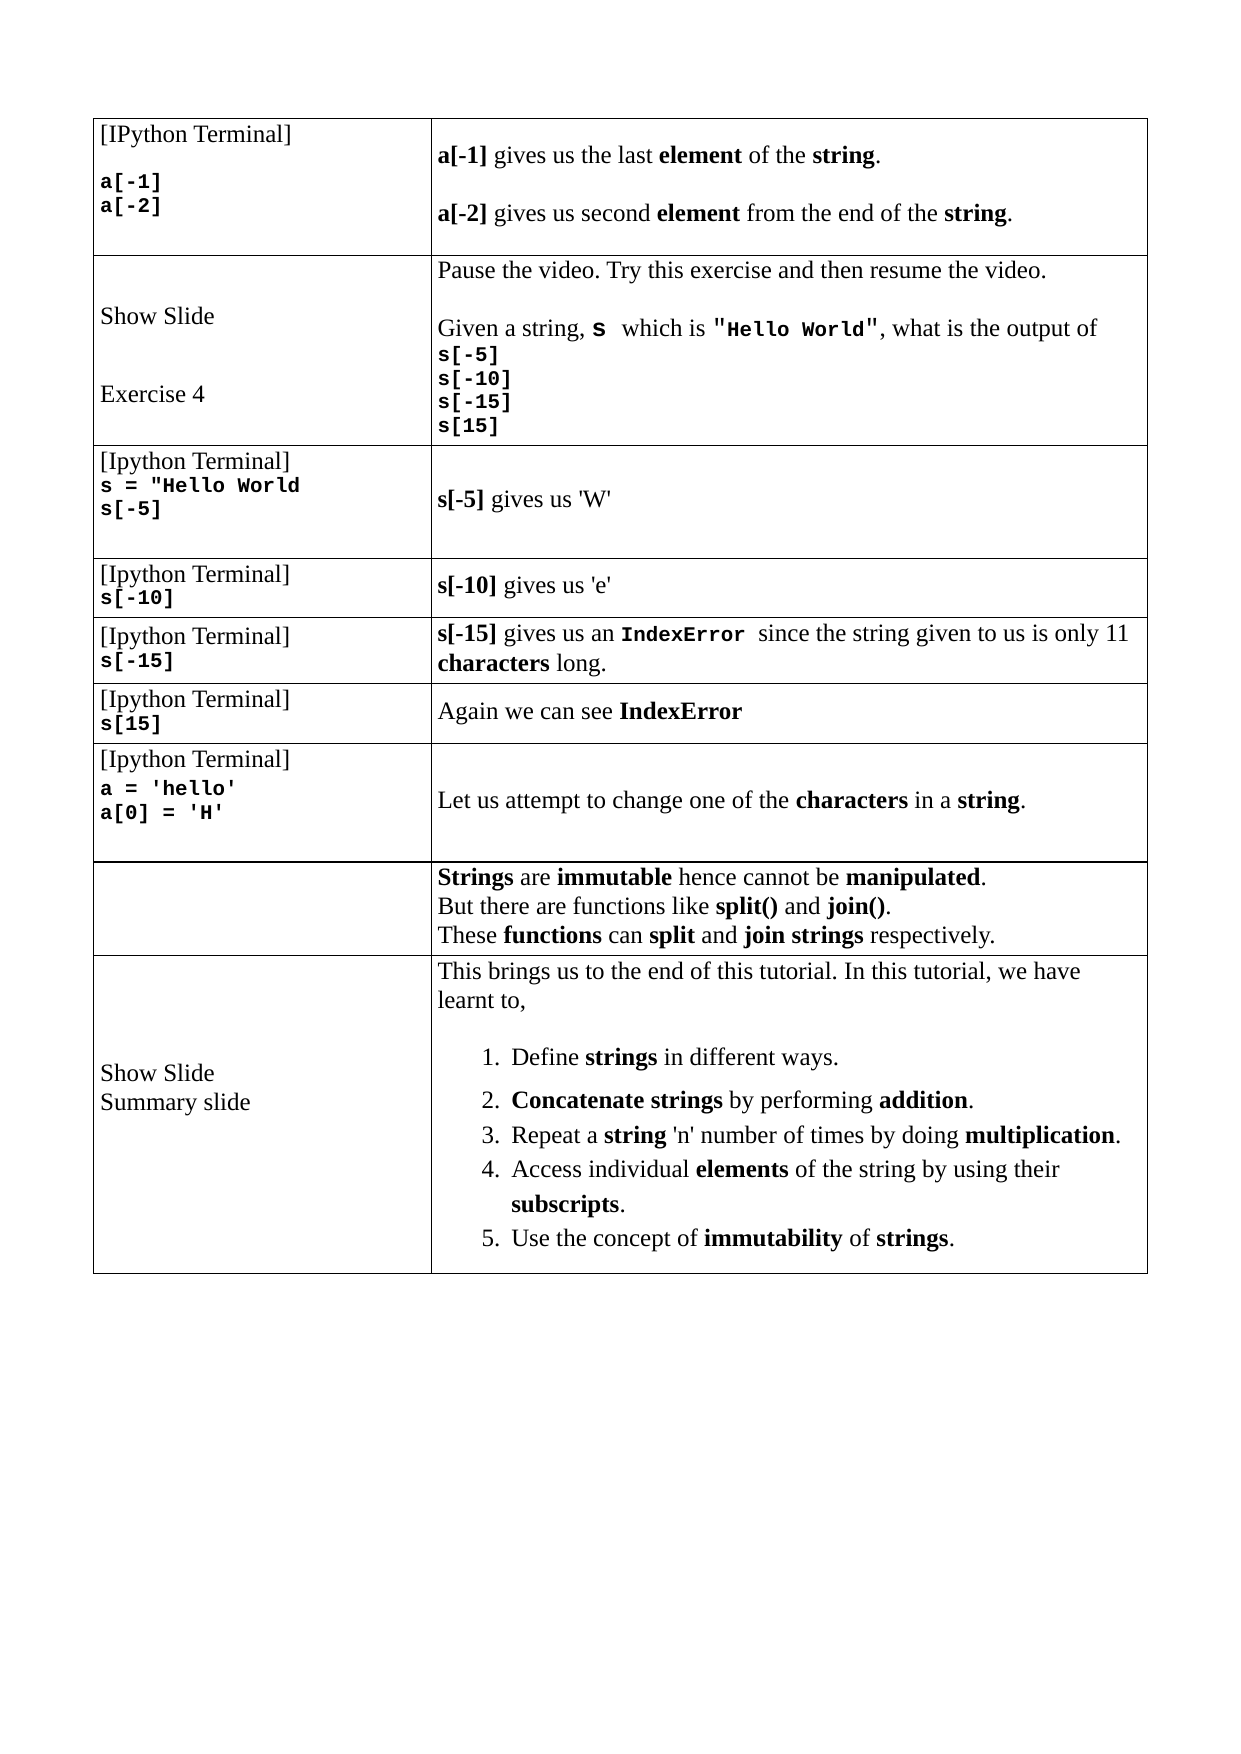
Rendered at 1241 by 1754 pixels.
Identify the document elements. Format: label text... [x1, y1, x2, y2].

table_cell [Ipython Terminal] s = "Hello World s[-5] [94, 446, 431, 558]
table_cell [Ipython Terminal] s[-10] [94, 559, 431, 617]
table_cell [Ipython Terminal] s[15] [94, 684, 431, 743]
table_cell [Ipython Terminal] s[-15] [94, 618, 431, 683]
table_cell [Ipython Terminal] a = 'hello' a[0] = 'H' [94, 744, 431, 861]
table_cell Again we can see IndexError [432, 684, 1147, 743]
table_cell s[-10] gives us 'e' [432, 559, 1147, 617]
table_cell Strings are immutable hence cannot be manipulated. But there are functions like split() and join(). These functions can split and join strings respectively. [432, 863, 1147, 955]
table_cell Pause the video. Try this exercise and then resume the video. Given a string, s which is "Hello World", what is the output of s[-5] s[-10] s[-15] s[15] [432, 256, 1147, 445]
table_cell This brings us to the end of this tutorial. In this tutorial, we have learnt to, Define strings in different ways. Concatenate strings by performing addition. Repeat a string 'n' number of times by doing multiplication. Access individual elements of the string by using their subscripts. Use the concept of immutability of strings. [432, 956, 1147, 1273]
table_cell s[-5] gives us 'W' [432, 446, 1147, 558]
table_cell [94, 863, 431, 955]
table_cell s[-15] gives us an IndexError since the string given to us is only 11 characters long. [432, 618, 1147, 683]
table_cell a[-1] gives us the last element of the string. a[-2] gives us second element from the end of the string. [432, 119, 1147, 254]
table_cell [IPython Terminal] a[-1] a[-2] [94, 119, 431, 254]
table_cell Let us attempt to change one of the characters in a string. [432, 744, 1147, 861]
table_cell Show Slide Summary slide [94, 956, 431, 1273]
table_cell Show Slide Exercise 4 [94, 256, 431, 445]
